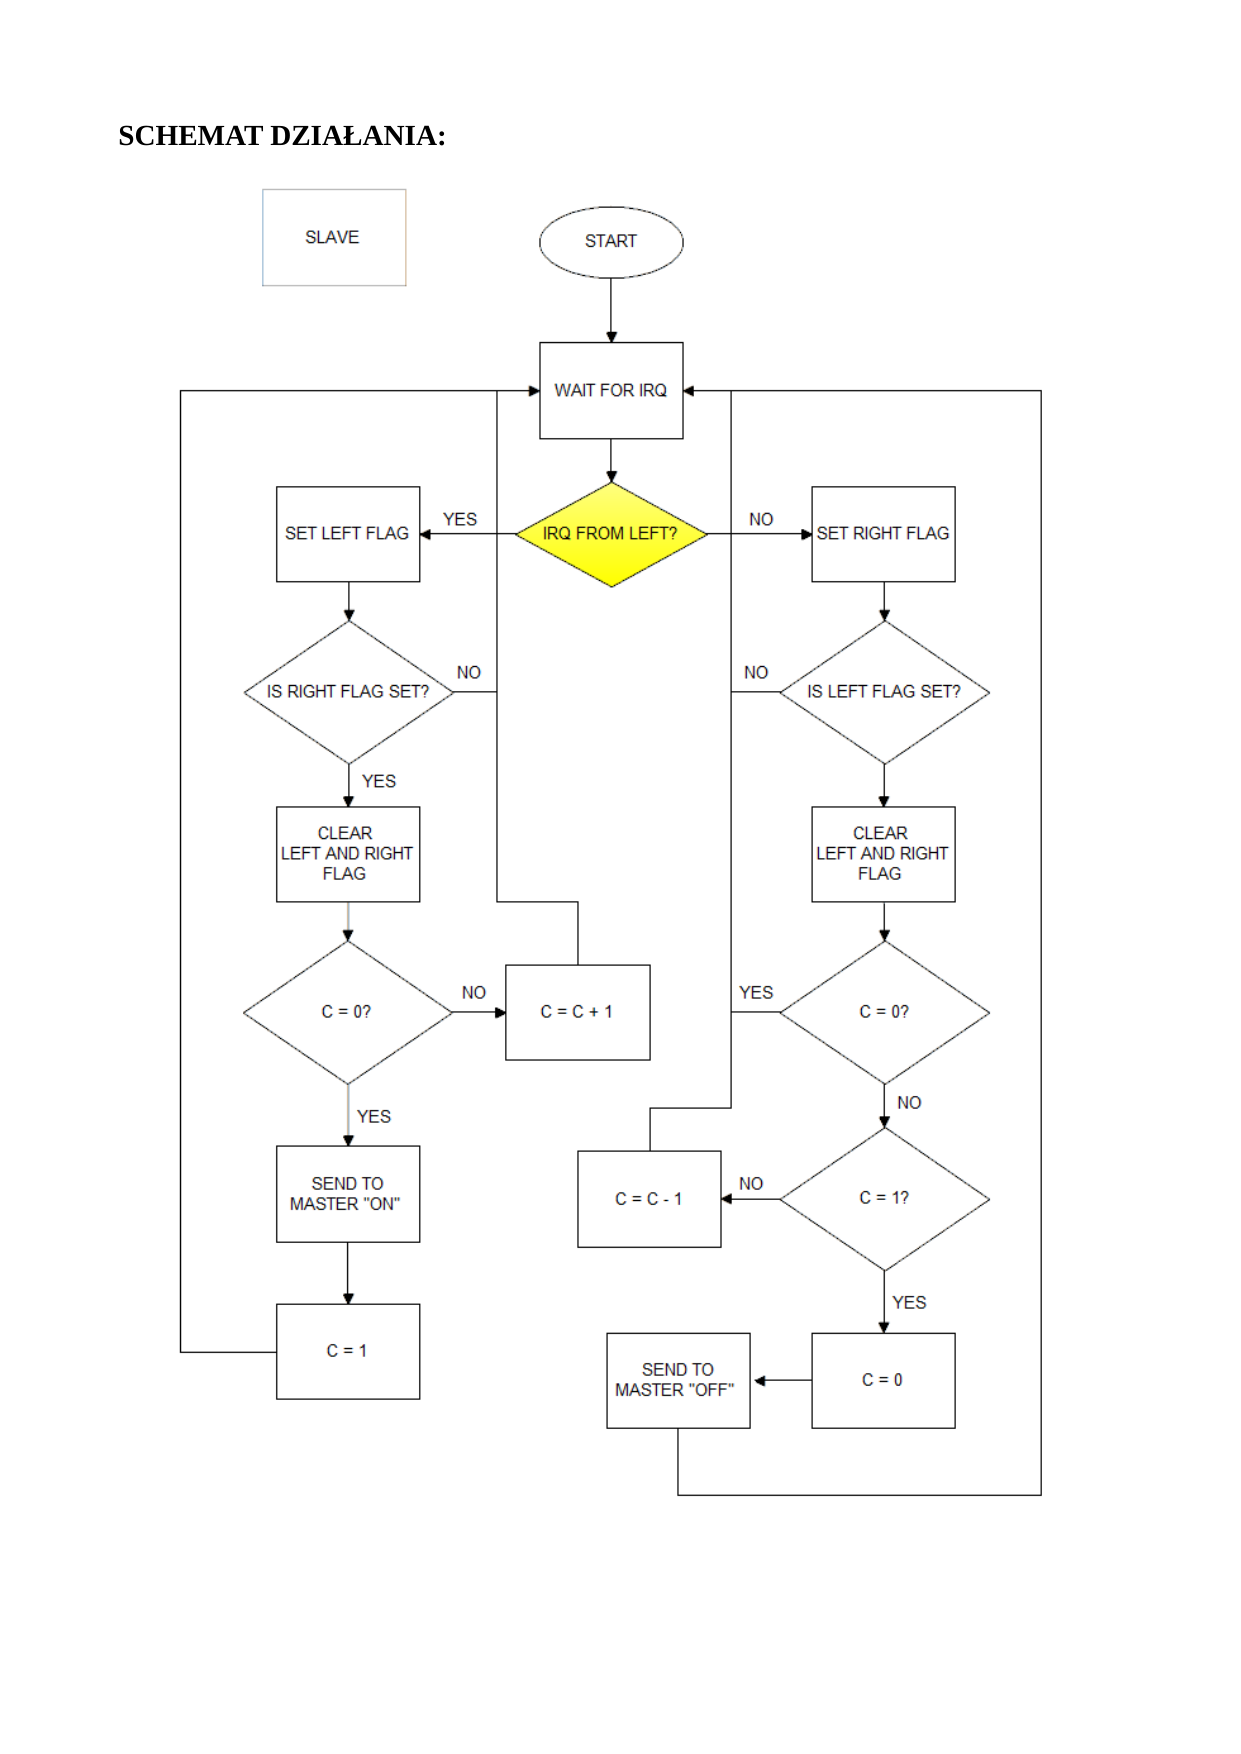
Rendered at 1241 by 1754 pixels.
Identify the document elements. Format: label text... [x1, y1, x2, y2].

text SCHEMAT DZIAŁANIA: [118, 118, 1122, 151]
picture [118, 151, 1123, 1572]
